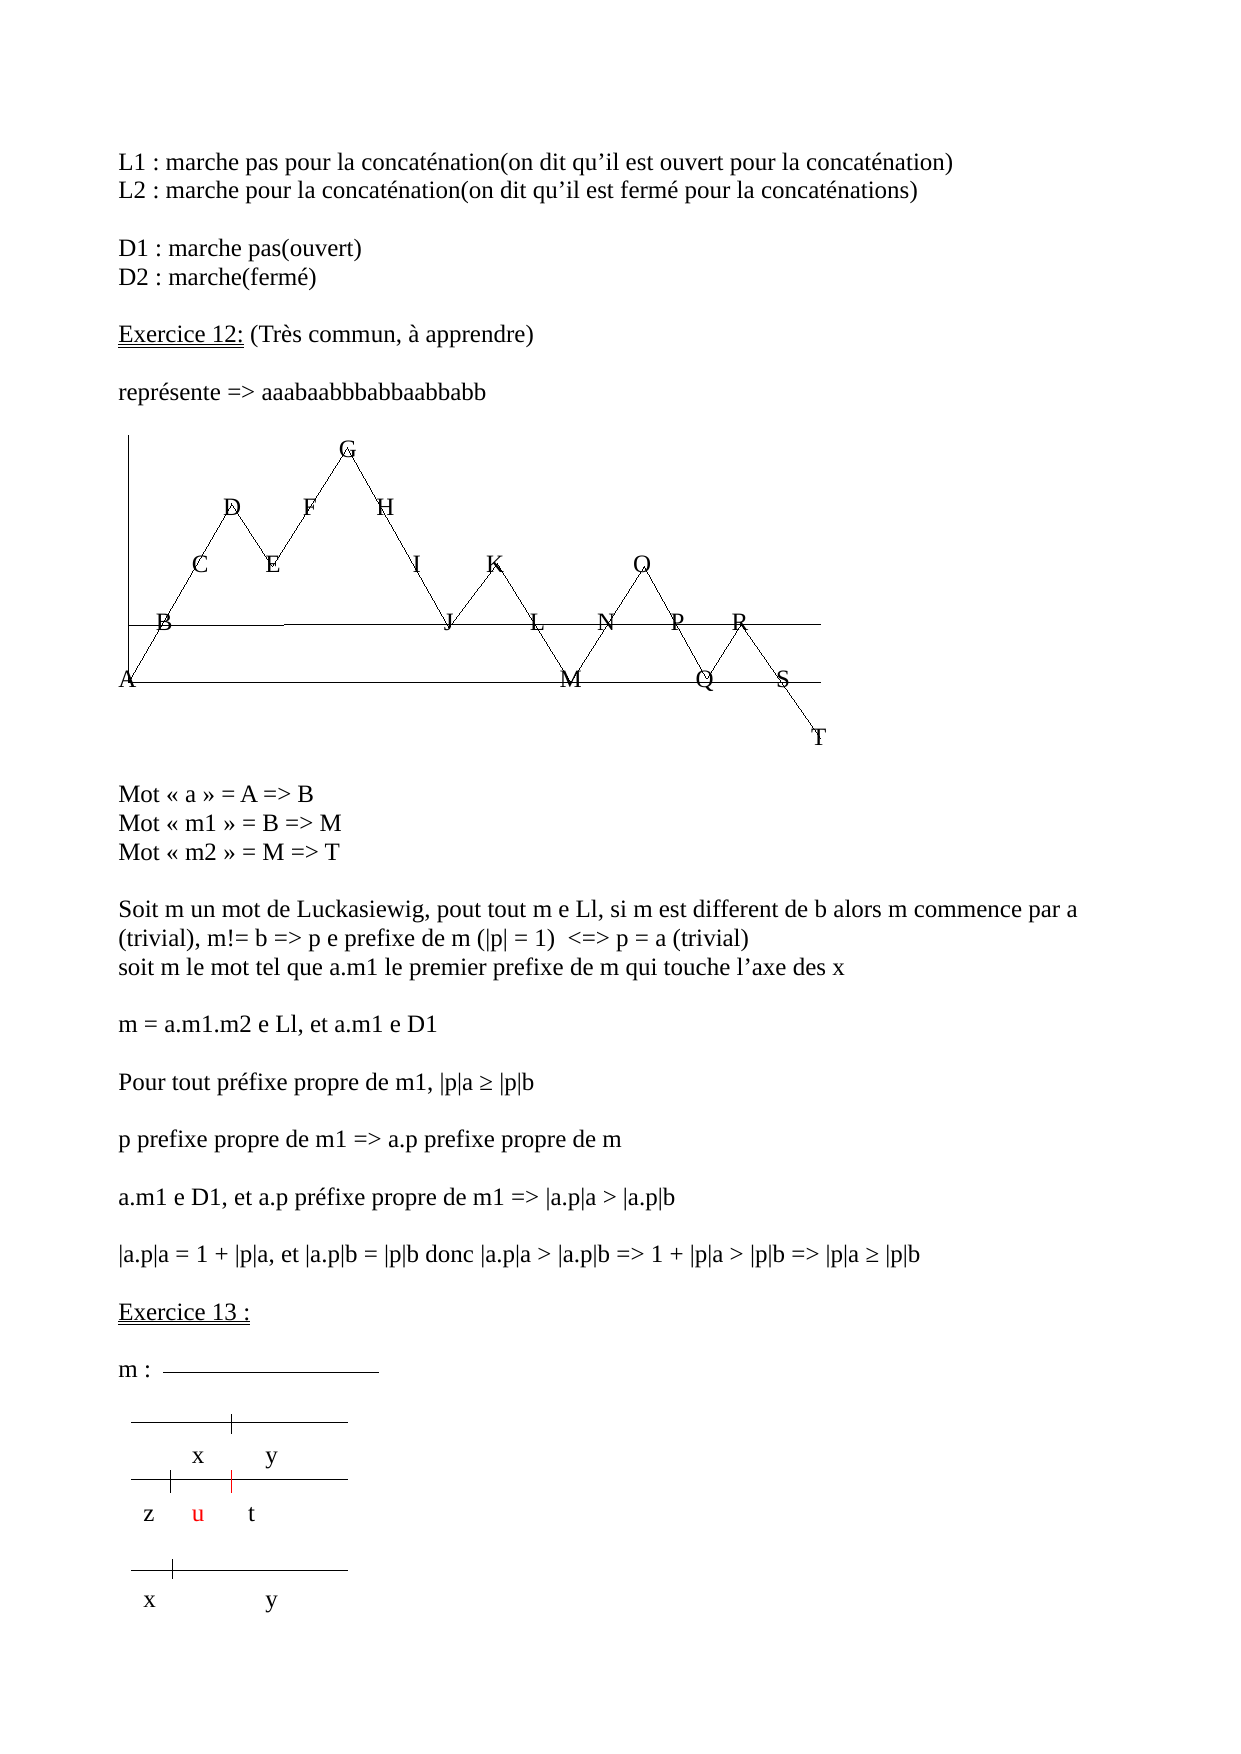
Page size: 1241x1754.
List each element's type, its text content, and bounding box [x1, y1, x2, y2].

text [118, 492, 128, 521]
text T [118, 722, 1122, 751]
text p prefixe propre de m1 => a.p prefixe propre de m [118, 1124, 1122, 1153]
text soit m le mot tel que a.m1 le premier prefixe de m qui touche l’axe des x [118, 952, 1122, 981]
text z u t [118, 1498, 1122, 1527]
text [118, 549, 128, 578]
text Mot « m1 » = B => M [118, 808, 1122, 837]
text a.m1 e D1, et a.p préfixe propre de m1 => |a.p|a > |a.p|b [118, 1182, 1122, 1211]
text Pour tout préfixe propre de m1, |p|a ≥ |p|b [118, 1067, 1122, 1096]
text D1 : marche pas(ouvert) [118, 233, 1122, 262]
text B J L N P R [129, 607, 1122, 636]
text Soit m un mot de Luckasiewig, pout tout m e Ll, si m est different de b alors m commence par a (trivial), m!= b => p e prefixe de m (|p| = 1) <=> p = a (trivial) [118, 894, 1122, 952]
text m = a.m1.m2 e Ll, et a.m1 e D1 [118, 1009, 1122, 1038]
text m : [118, 1354, 1122, 1383]
text x y [118, 1584, 1122, 1613]
text L1 : marche pas pour la concaténation(on dit qu’il est ouvert pour la concaténation) [118, 147, 1122, 176]
text Exercice 13 : [118, 1297, 1122, 1326]
text A M Q S [118, 664, 1122, 693]
text D2 : marche(fermé) [118, 262, 1122, 291]
text Mot « m2 » = M => T [118, 837, 1122, 866]
text G [118, 434, 1122, 463]
text [118, 607, 128, 636]
text Mot « a » = A => B [118, 779, 1122, 808]
text L2 : marche pour la concaténation(on dit qu’il est fermé pour la concaténations) [118, 176, 1122, 204]
text x y [118, 1441, 1122, 1469]
text C E I K O [129, 549, 1122, 578]
text représente => aaabaabbbabbaabbabb [118, 377, 1122, 406]
text Exercice 12: (Très commun, à apprendre) [118, 319, 1122, 348]
text D F H [129, 492, 1122, 521]
text |a.p|a = 1 + |p|a, et |a.p|b = |p|b donc |a.p|a > |a.p|b => 1 + |p|a > |p|b => |p|a ≥ |p|b [118, 1239, 1122, 1268]
